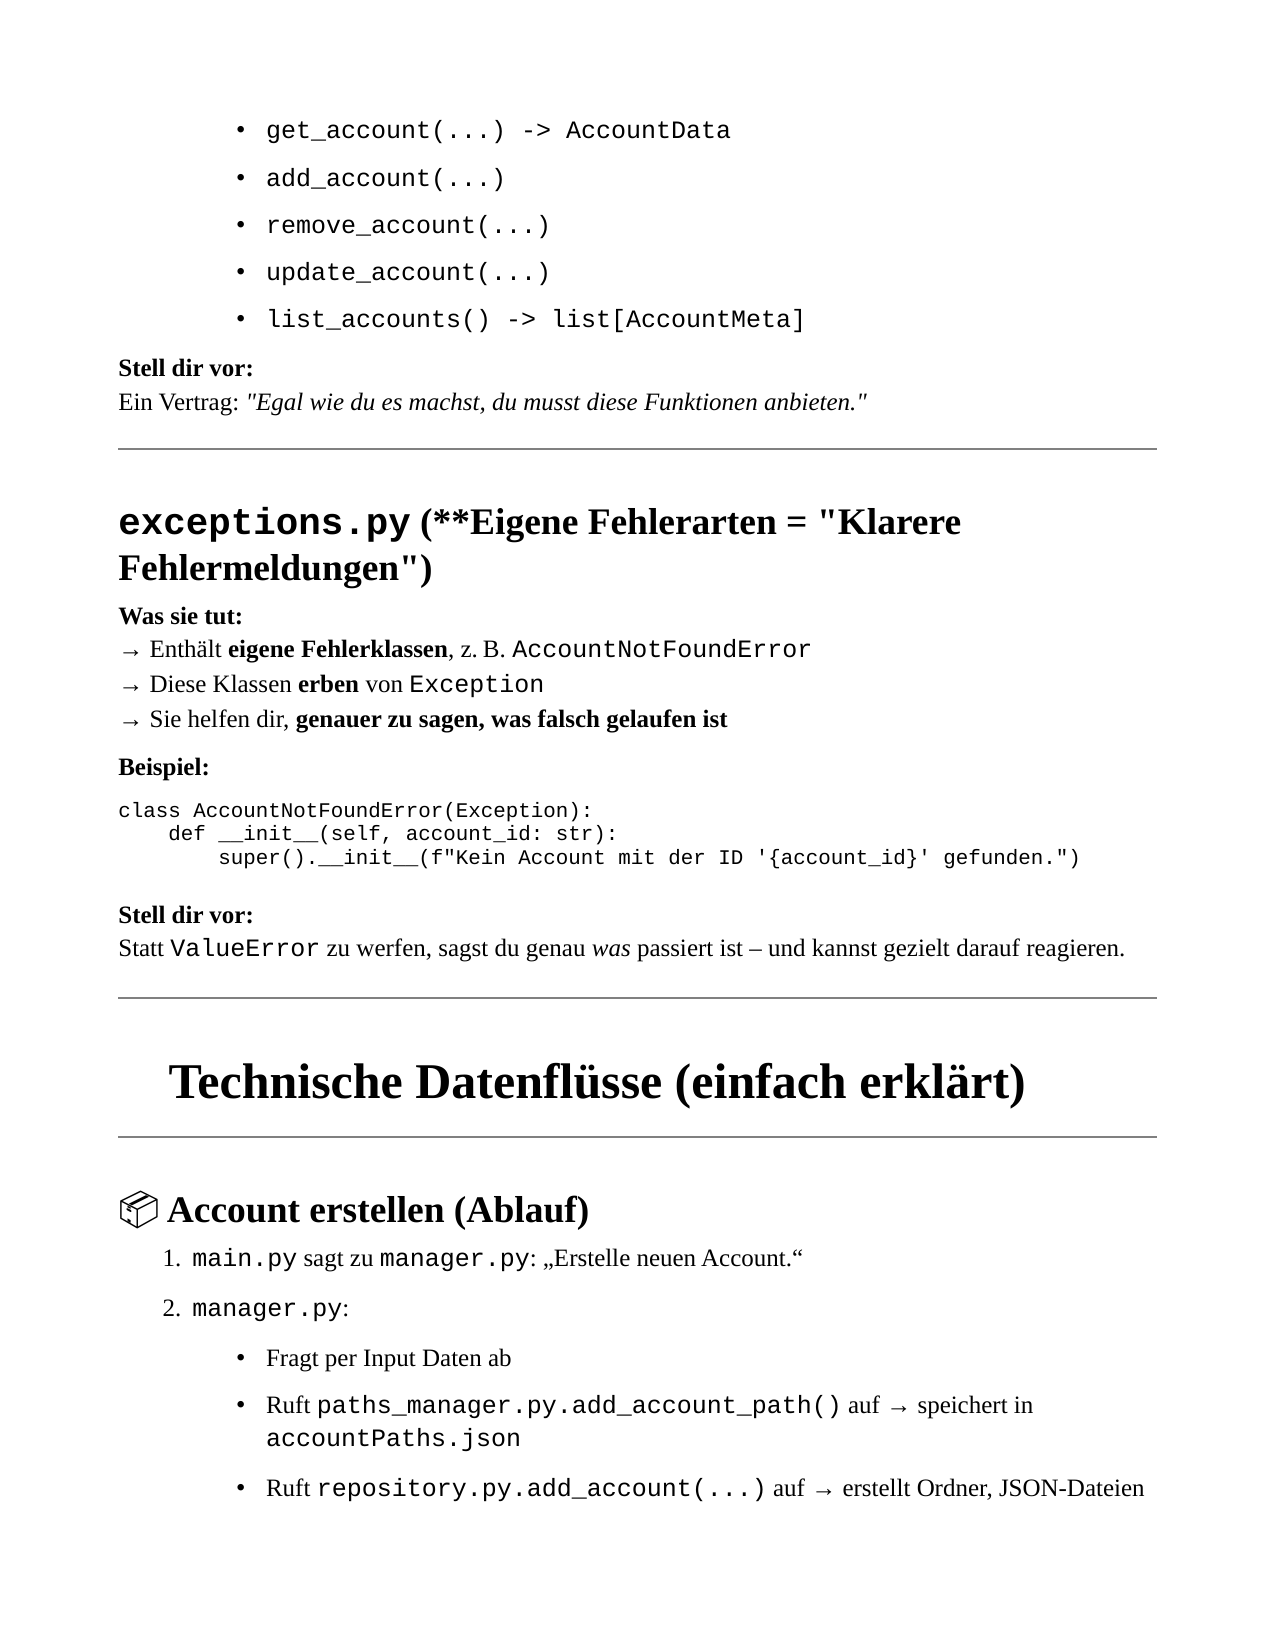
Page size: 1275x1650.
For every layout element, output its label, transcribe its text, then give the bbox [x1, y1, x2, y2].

text Stell dir vor: Statt ValueError zu werfen, sagst du genau was passiert ist – und kannst gezielt darauf reagieren. [118, 900, 1157, 964]
subtitle ✅ Technische Datenflüsse (einfach erklärt) [118, 1052, 1157, 1110]
text class AccountNotFoundError(Exception): [118, 799, 1157, 823]
list list_accounts() -> list[AccountMeta] [236, 306, 1157, 335]
subtitle exceptions.py (**Eigene Fehlerarten = "Klarere Fehlermeldungen") [118, 499, 1157, 589]
list Ruft repository.py.add_account(...) auf → erstellt Ordner, JSON-Dateien [236, 1473, 1157, 1503]
text Beispiel: [118, 752, 1157, 781]
list add_account(...) [236, 165, 1157, 193]
text Was sie tut: → Enthält eigene Fehlerklassen, z. B. AccountNotFoundError → Diese Klassen erben von Exception → Sie helfen dir, genauer zu sagen, was falsch gelaufen ist [118, 601, 1157, 733]
list main.py sagt zu manager.py: „Erstelle neuen Account.“ [162, 1243, 1157, 1274]
text Stell dir vor: Ein Vertrag: "Egal wie du es machst, du musst diese Funktionen anbieten." [118, 353, 1157, 415]
text super().__init__(f"Kein Account mit der ID '{account_id}' gefunden.") [118, 847, 1157, 871]
list manager.py: [162, 1293, 1157, 1324]
list update_account(...) [236, 259, 1157, 288]
list remove_account(...) [236, 212, 1157, 241]
list get_account(...) -> AccountData [236, 118, 1157, 146]
subtitle 📦 Account erstellen (Ablauf) [118, 1187, 1157, 1231]
list Fragt per Input Daten ab [236, 1343, 1157, 1372]
text def __init__(self, account_id: str): [118, 823, 1157, 847]
list Ruft paths_manager.py.add_account_path() auf → speichert in accountPaths.json [236, 1391, 1157, 1454]
